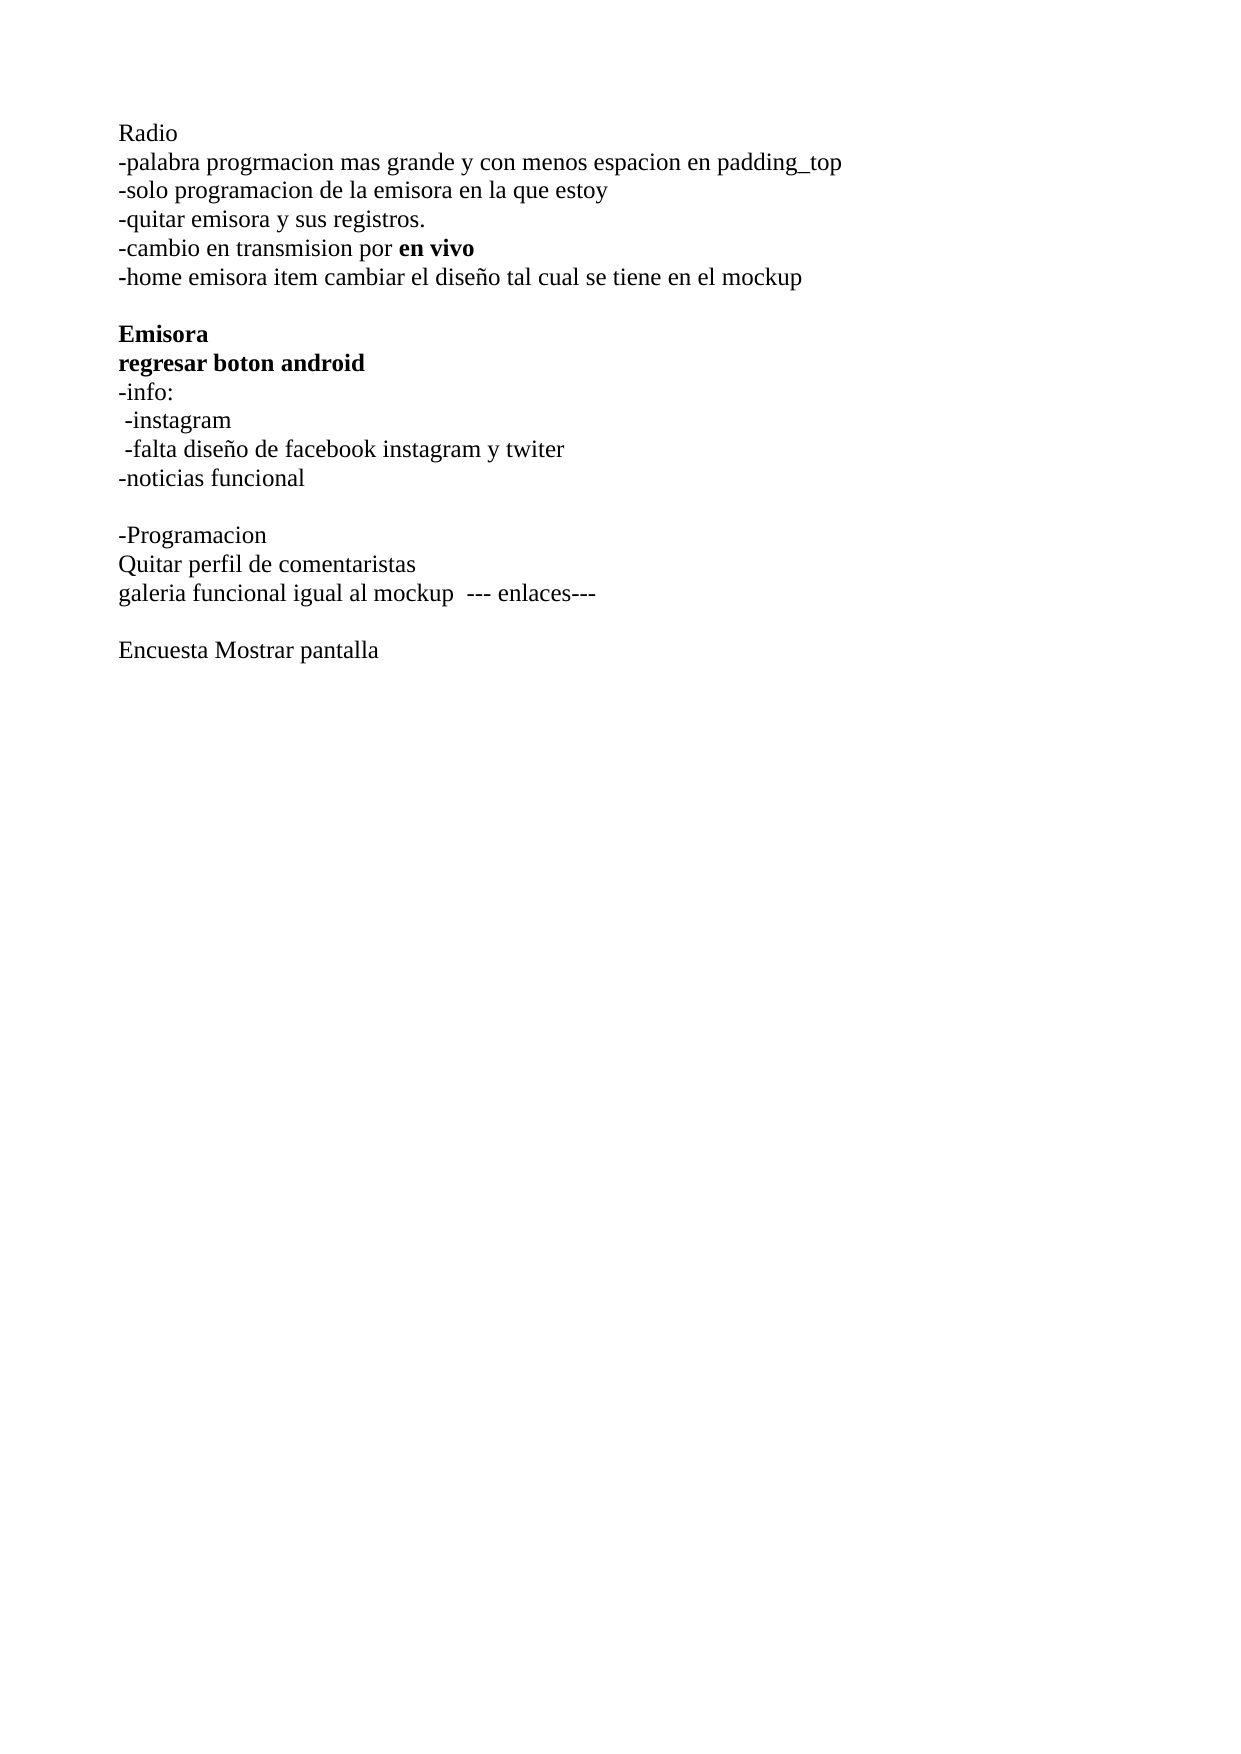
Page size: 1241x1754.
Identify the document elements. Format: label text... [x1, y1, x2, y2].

text Radio [118, 118, 1122, 147]
text -solo programacion de la emisora en la que estoy [118, 176, 1122, 204]
text Emisora [118, 319, 1122, 348]
text -cambio en transmision por en vivo [118, 233, 1122, 262]
text galeria funcional igual al mockup --- enlaces--- [118, 578, 1122, 607]
text -quitar emisora y sus registros. [118, 204, 1122, 233]
text -falta diseño de facebook instagram y twiter [118, 434, 1122, 463]
text regresar boton android [118, 348, 1122, 377]
text -instagram [118, 406, 1122, 434]
text -Programacion [118, 521, 1122, 549]
text -info: [118, 377, 1122, 406]
text Encuesta Mostrar pantalla [118, 636, 1122, 664]
text -home emisora item cambiar el diseño tal cual se tiene en el mockup [118, 262, 1122, 291]
text Quitar perfil de comentaristas [118, 549, 1122, 578]
text -noticias funcional [118, 463, 1122, 492]
text -palabra progrmacion mas grande y con menos espacion en padding_top [118, 147, 1122, 176]
